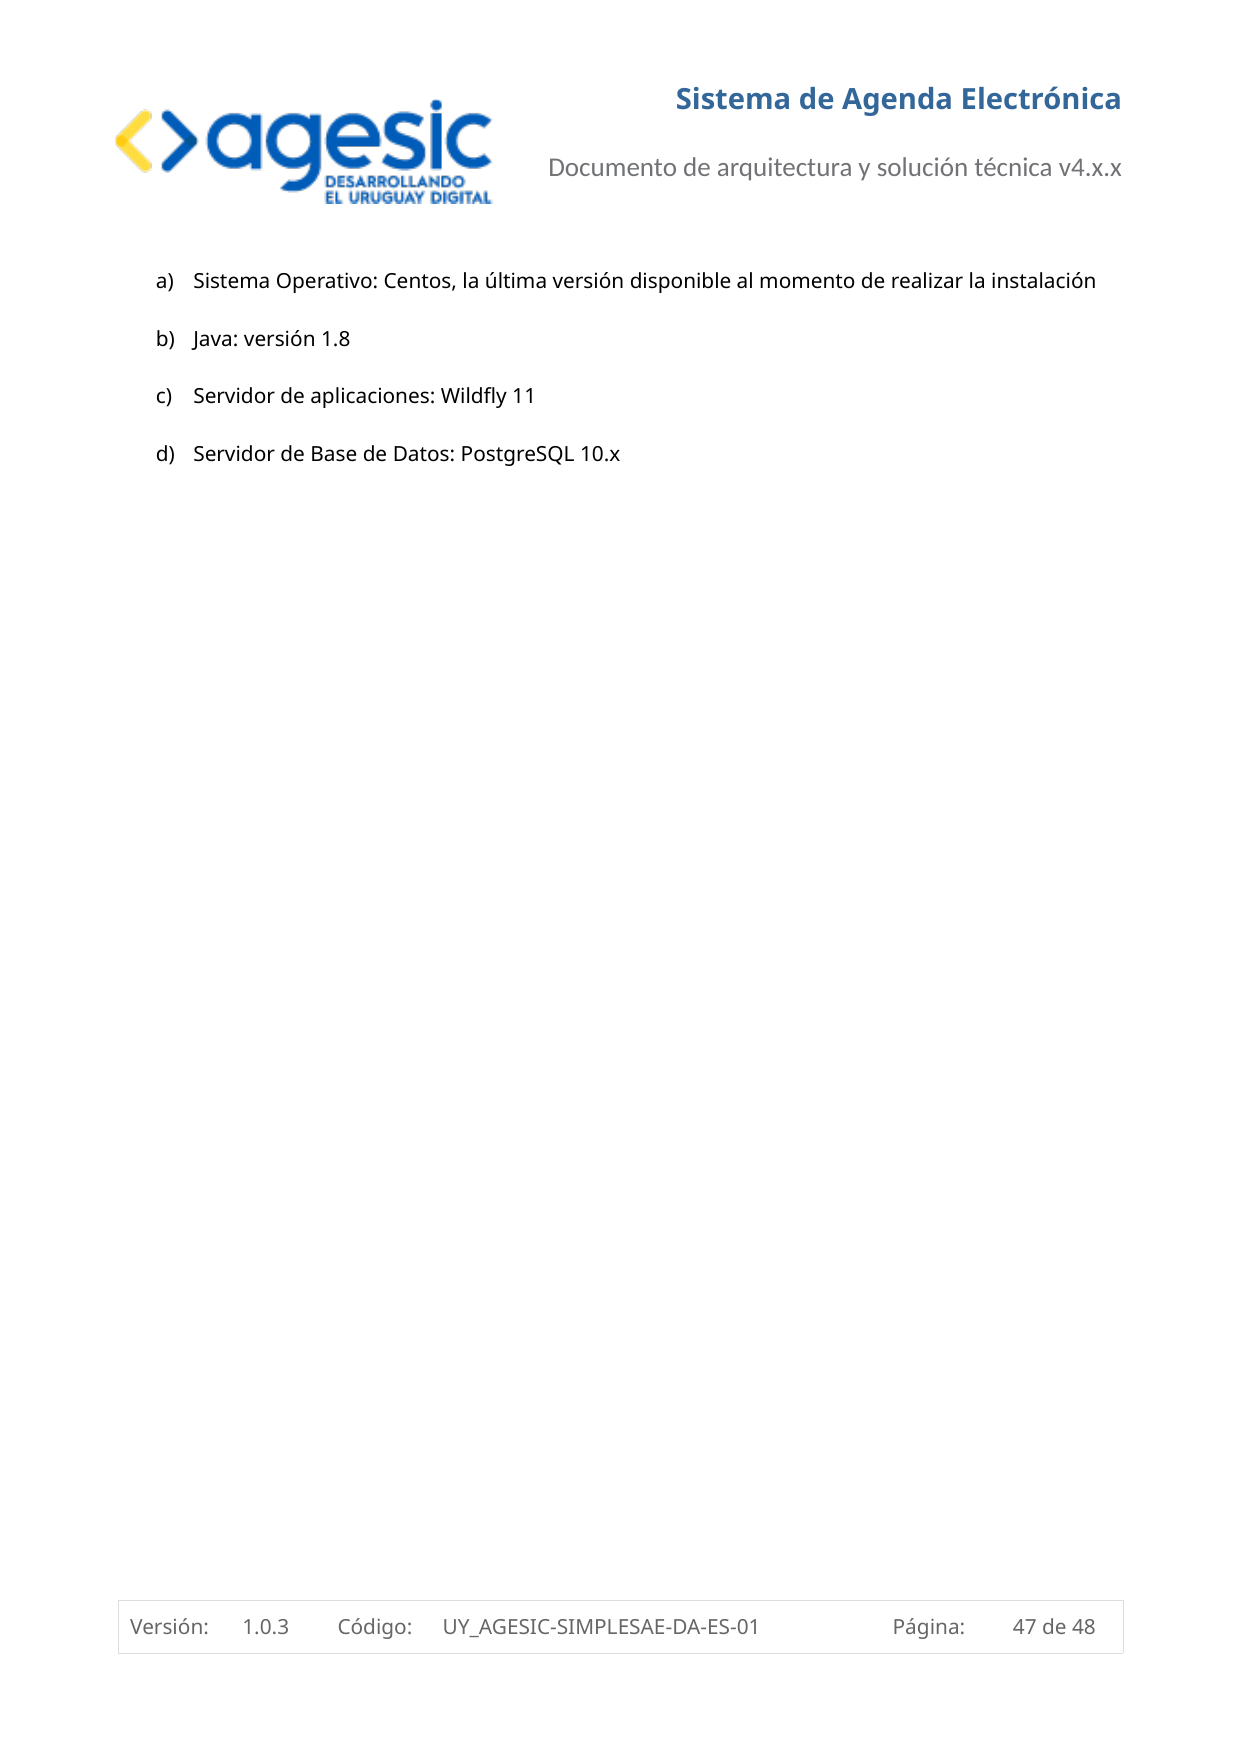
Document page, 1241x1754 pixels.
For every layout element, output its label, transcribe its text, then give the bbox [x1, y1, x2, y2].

list Servidor de aplicaciones: Wildfly 11 [156, 382, 1122, 410]
list Servidor de Base de Datos: PostgreSQL 10.x [156, 439, 1122, 468]
picture [115, 99, 493, 204]
list Sistema Operativo: Centos, la última versión disponible al momento de realizar la instalación [156, 266, 1122, 294]
list Java: versión 1.8 [156, 324, 1122, 352]
